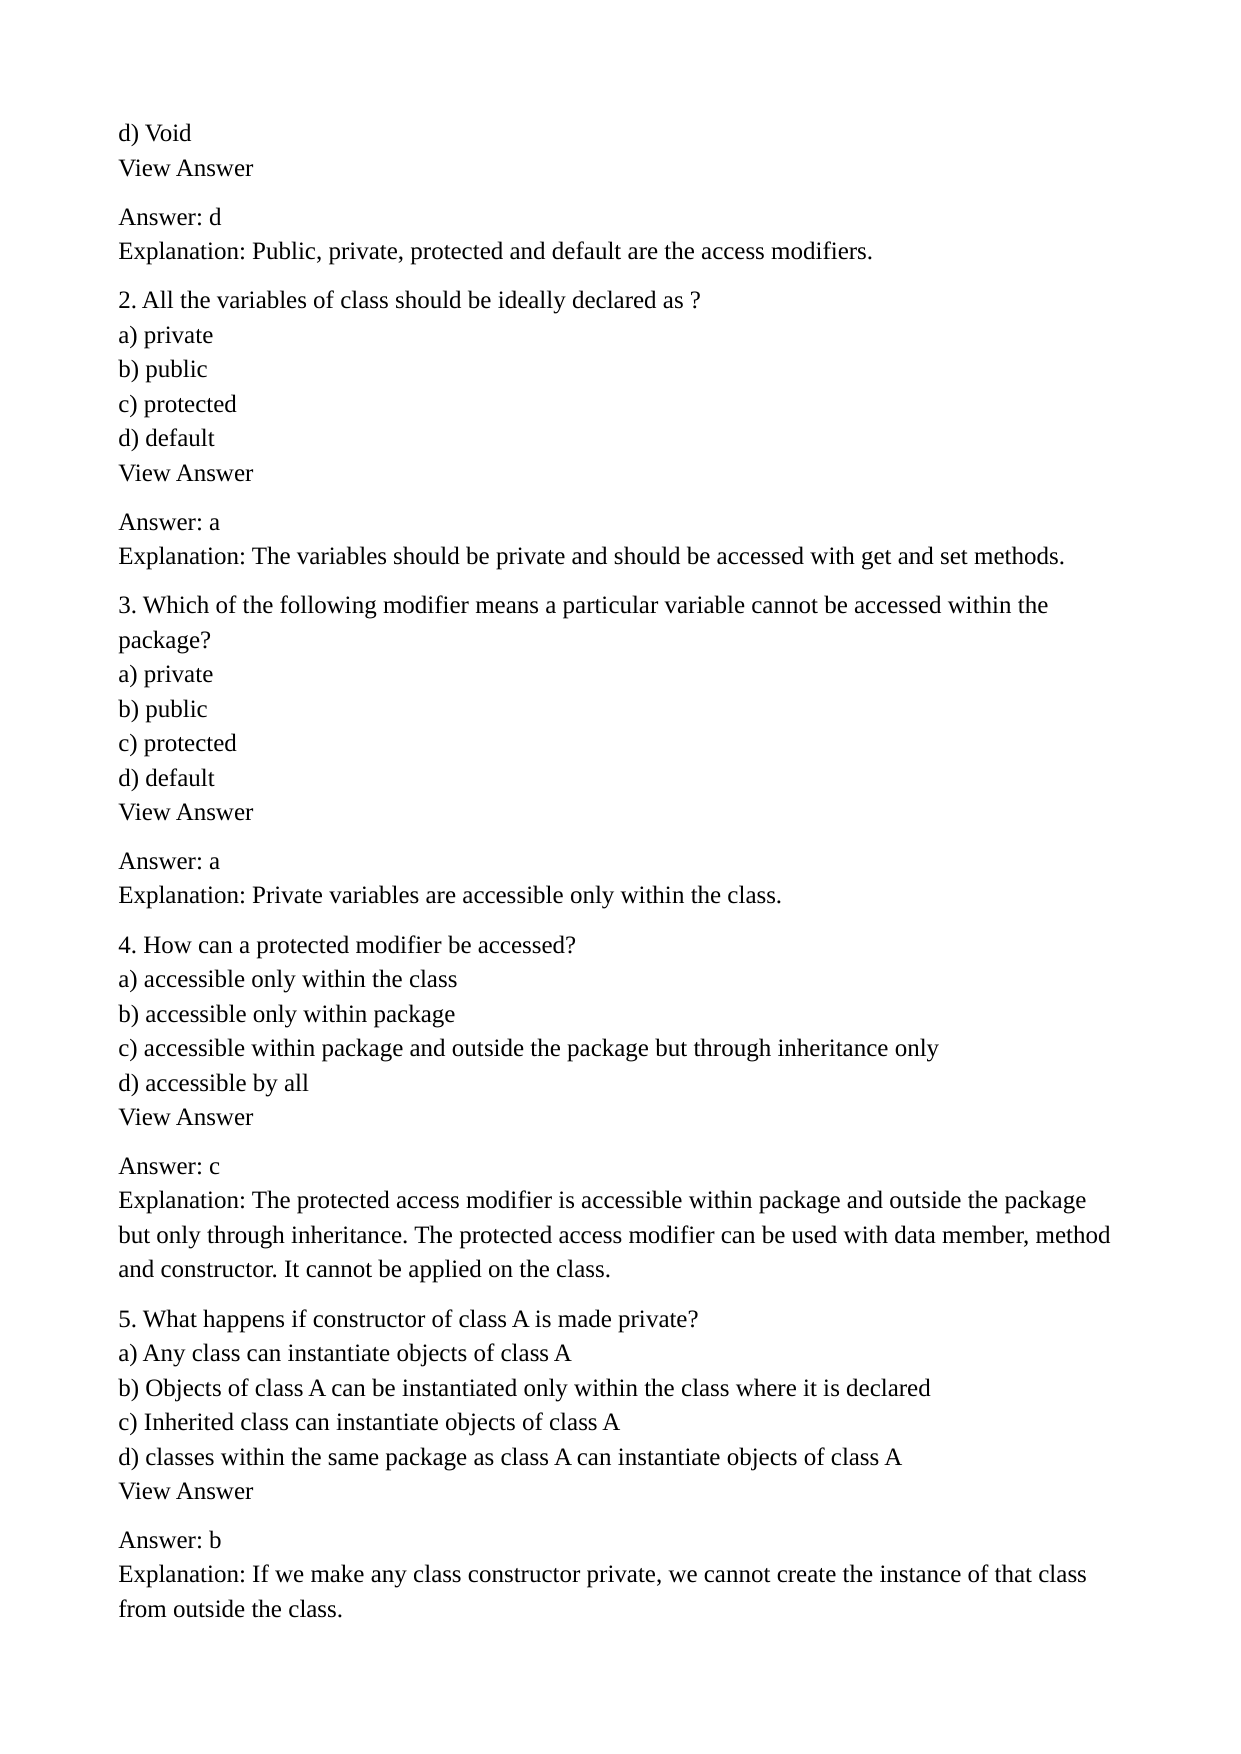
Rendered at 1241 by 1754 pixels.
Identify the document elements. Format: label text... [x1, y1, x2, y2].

text 2. All the variables of class should be ideally declared as ? a) private b) public c) protected d) default View Answer [118, 285, 1122, 486]
text Answer: a Explanation: Private variables are accessible only within the class. [118, 846, 1122, 909]
text Answer: a Explanation: The variables should be private and should be accessed with get and set methods. [118, 507, 1122, 570]
text 4. How can a protected modifier be accessed? a) accessible only within the class b) accessible only within package c) accessible within package and outside the package but through inheritance only d) accessible by all View Answer [118, 930, 1122, 1131]
text 3. Which of the following modifier means a particular variable cannot be accessed within the package? a) private b) public c) protected d) default View Answer [118, 590, 1122, 826]
text d) Void View Answer [118, 118, 1122, 181]
text Answer: d Explanation: Public, private, protected and default are the access modifiers. [118, 202, 1122, 265]
text Answer: b Explanation: If we make any class constructor private, we cannot create the instance of that class from outside the class. [118, 1525, 1122, 1623]
text 5. What happens if constructor of class A is made private? a) Any class can instantiate objects of class A b) Objects of class A can be instantiated only within the class where it is declared c) Inherited class can instantiate objects of class A d) classes within the same package as class A can instantiate objects of class A View Answer [118, 1304, 1122, 1505]
text Answer: c Explanation: The protected access modifier is accessible within package and outside the package but only through inheritance. The protected access modifier can be used with data member, method and constructor. It cannot be applied on the class. [118, 1151, 1122, 1283]
